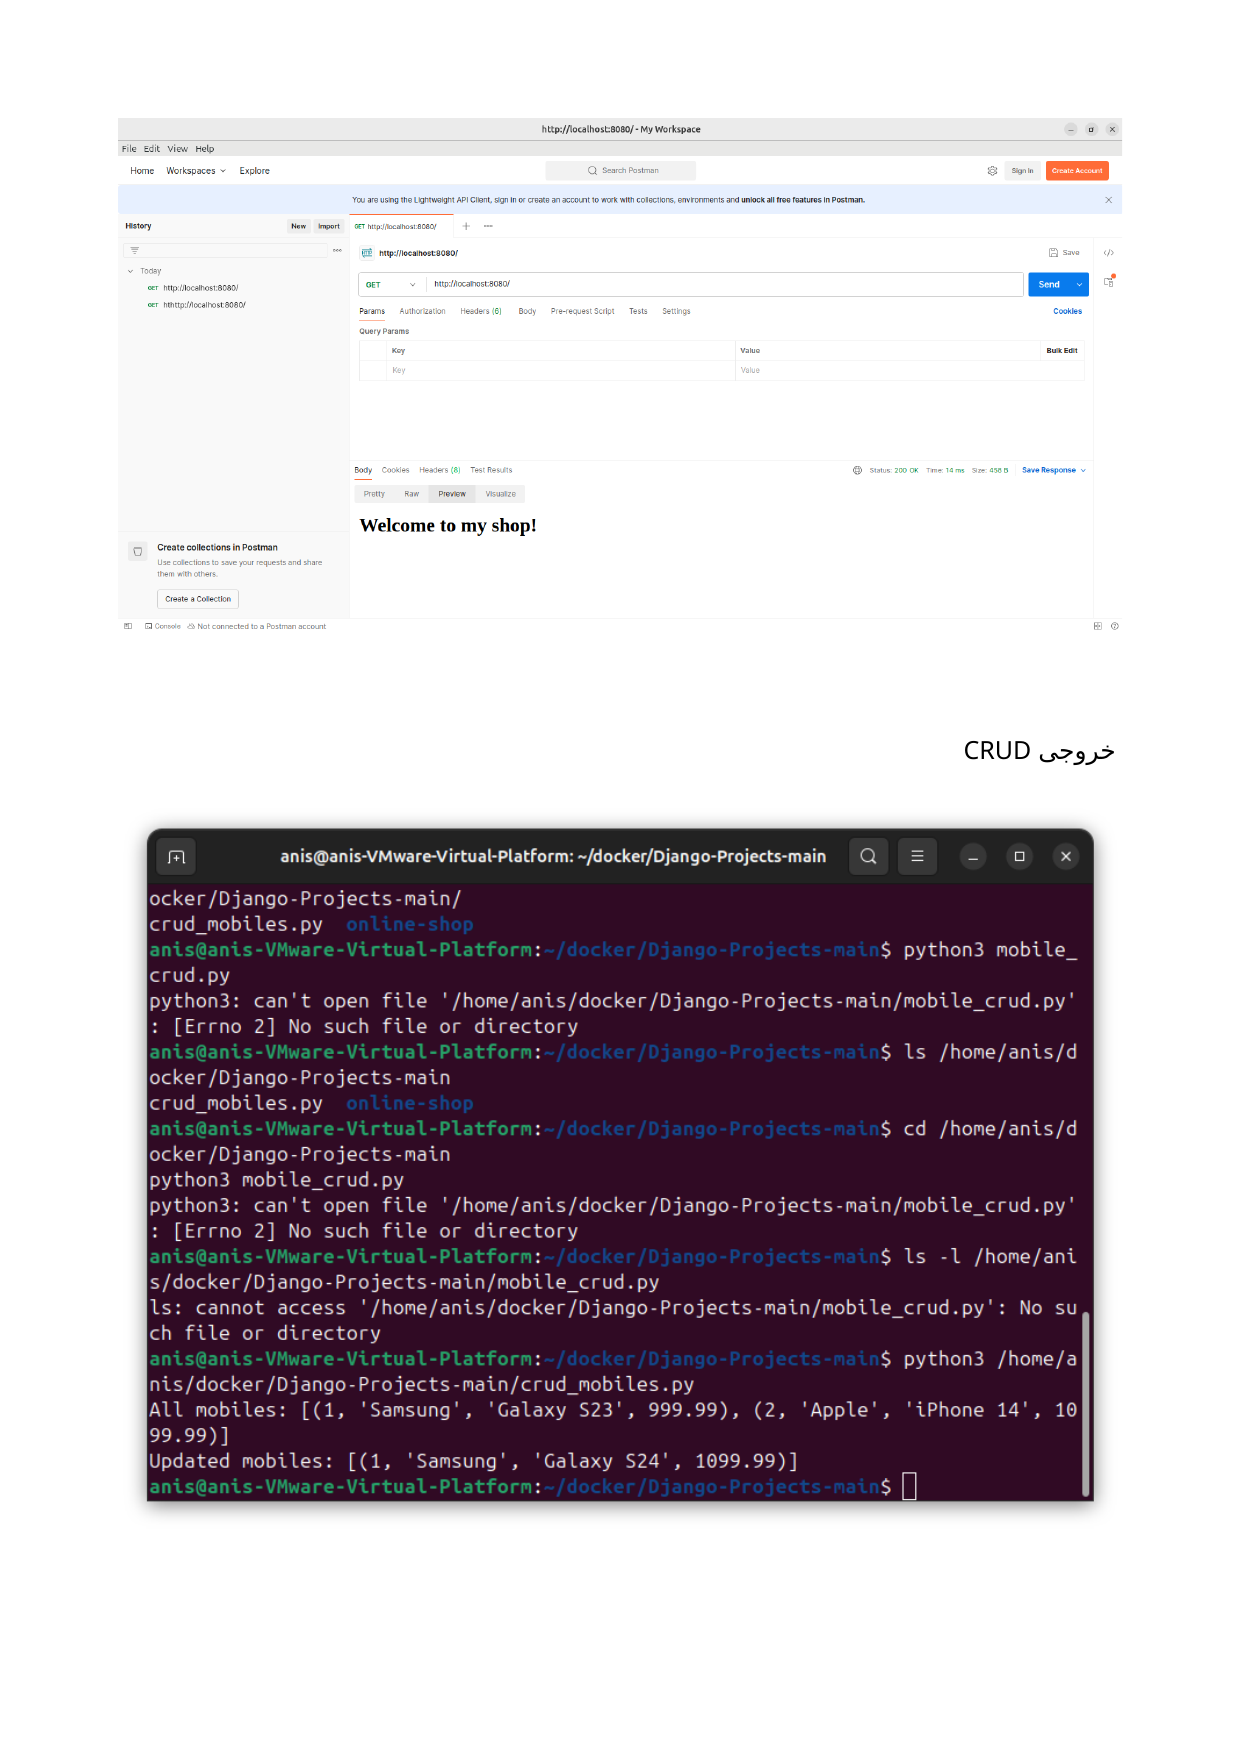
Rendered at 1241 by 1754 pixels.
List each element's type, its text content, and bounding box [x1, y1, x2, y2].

picture [118, 118, 1123, 633]
text خروجی CRUD [118, 733, 1122, 770]
picture [118, 803, 1123, 1534]
